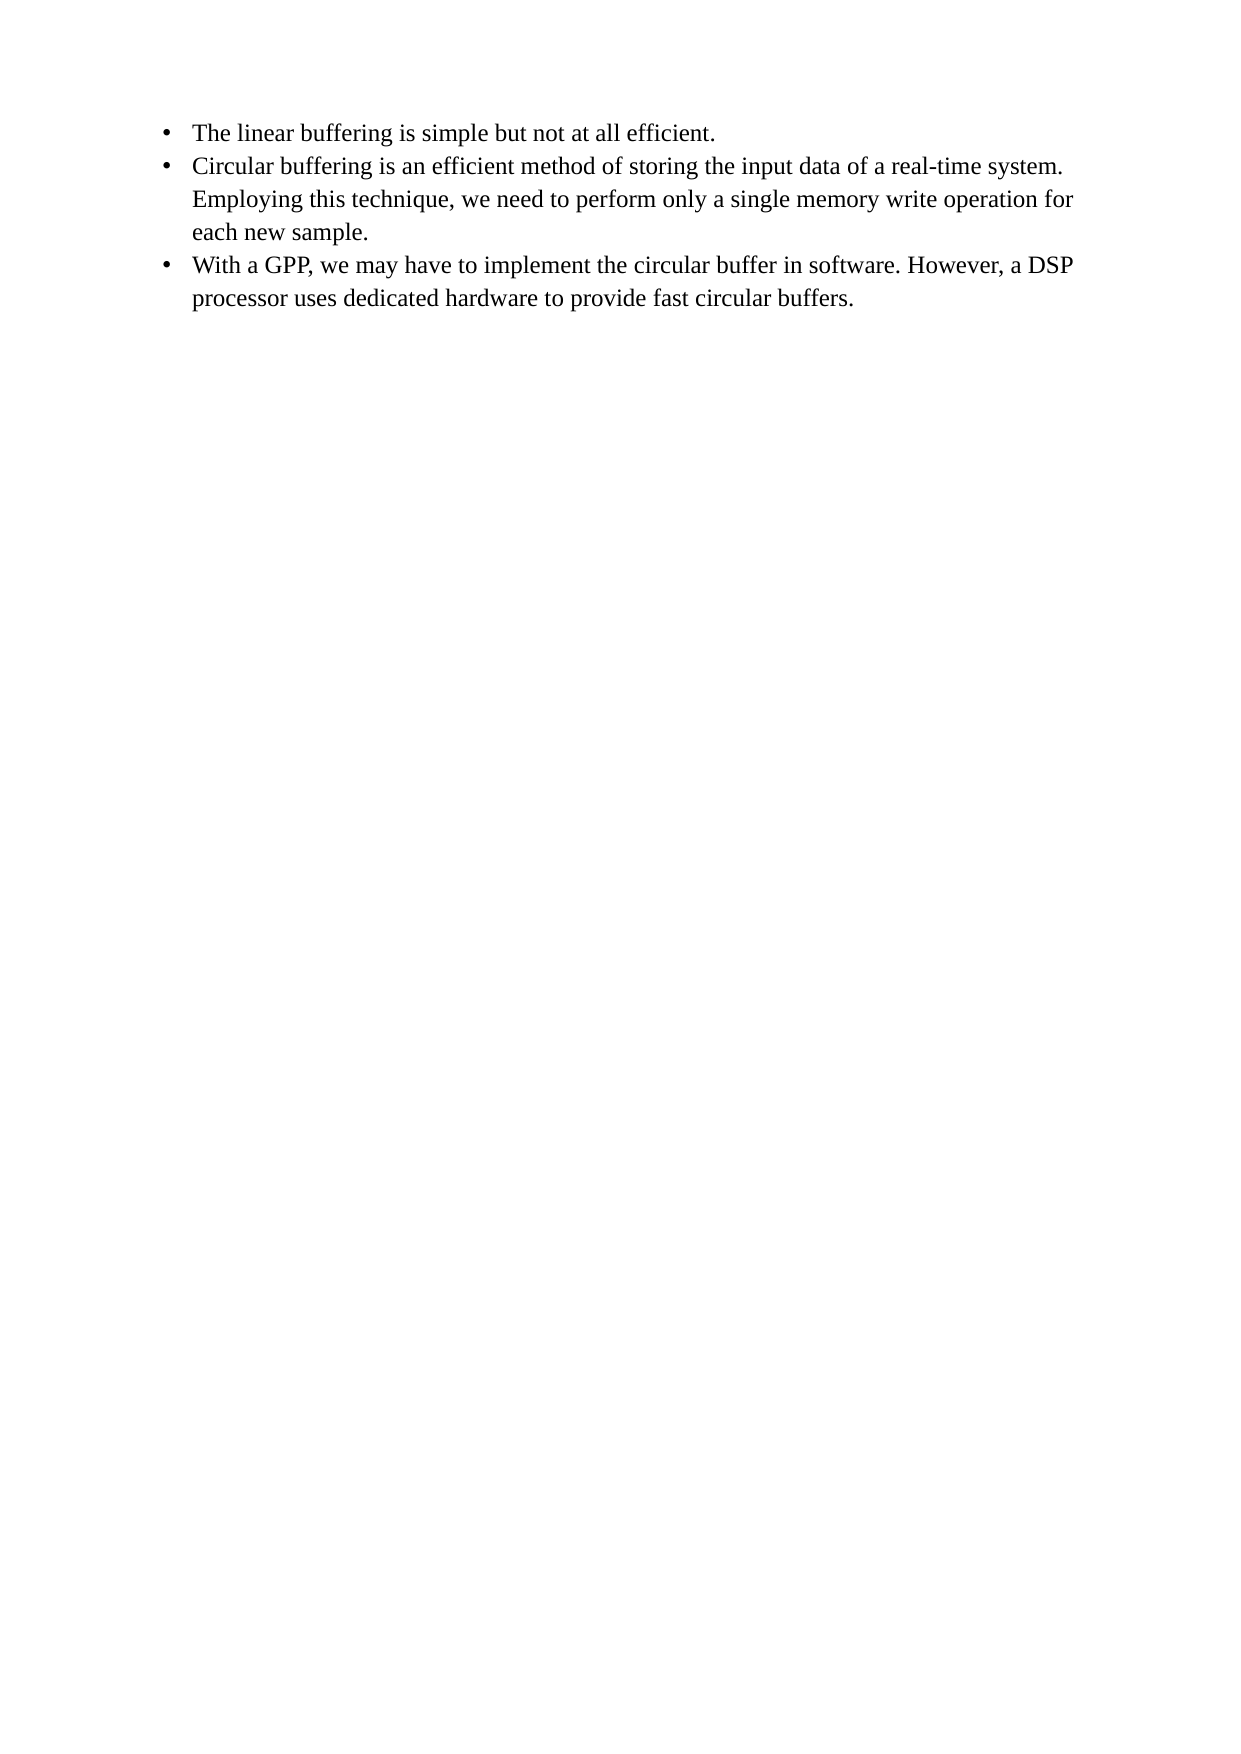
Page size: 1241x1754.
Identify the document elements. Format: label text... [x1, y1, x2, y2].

list Circular buffering is an efficient method of storing the input data of a real-time system. Employing this technique, we need to perform only a single memory write operation for each new sample. [162, 151, 1122, 246]
list The linear buffering is simple but not at all efficient. [162, 118, 1122, 147]
list With a GPP, we may have to implement the circular buffer in software. However, a DSP processor uses dedicated hardware to provide fast circular buffers. [162, 250, 1122, 312]
